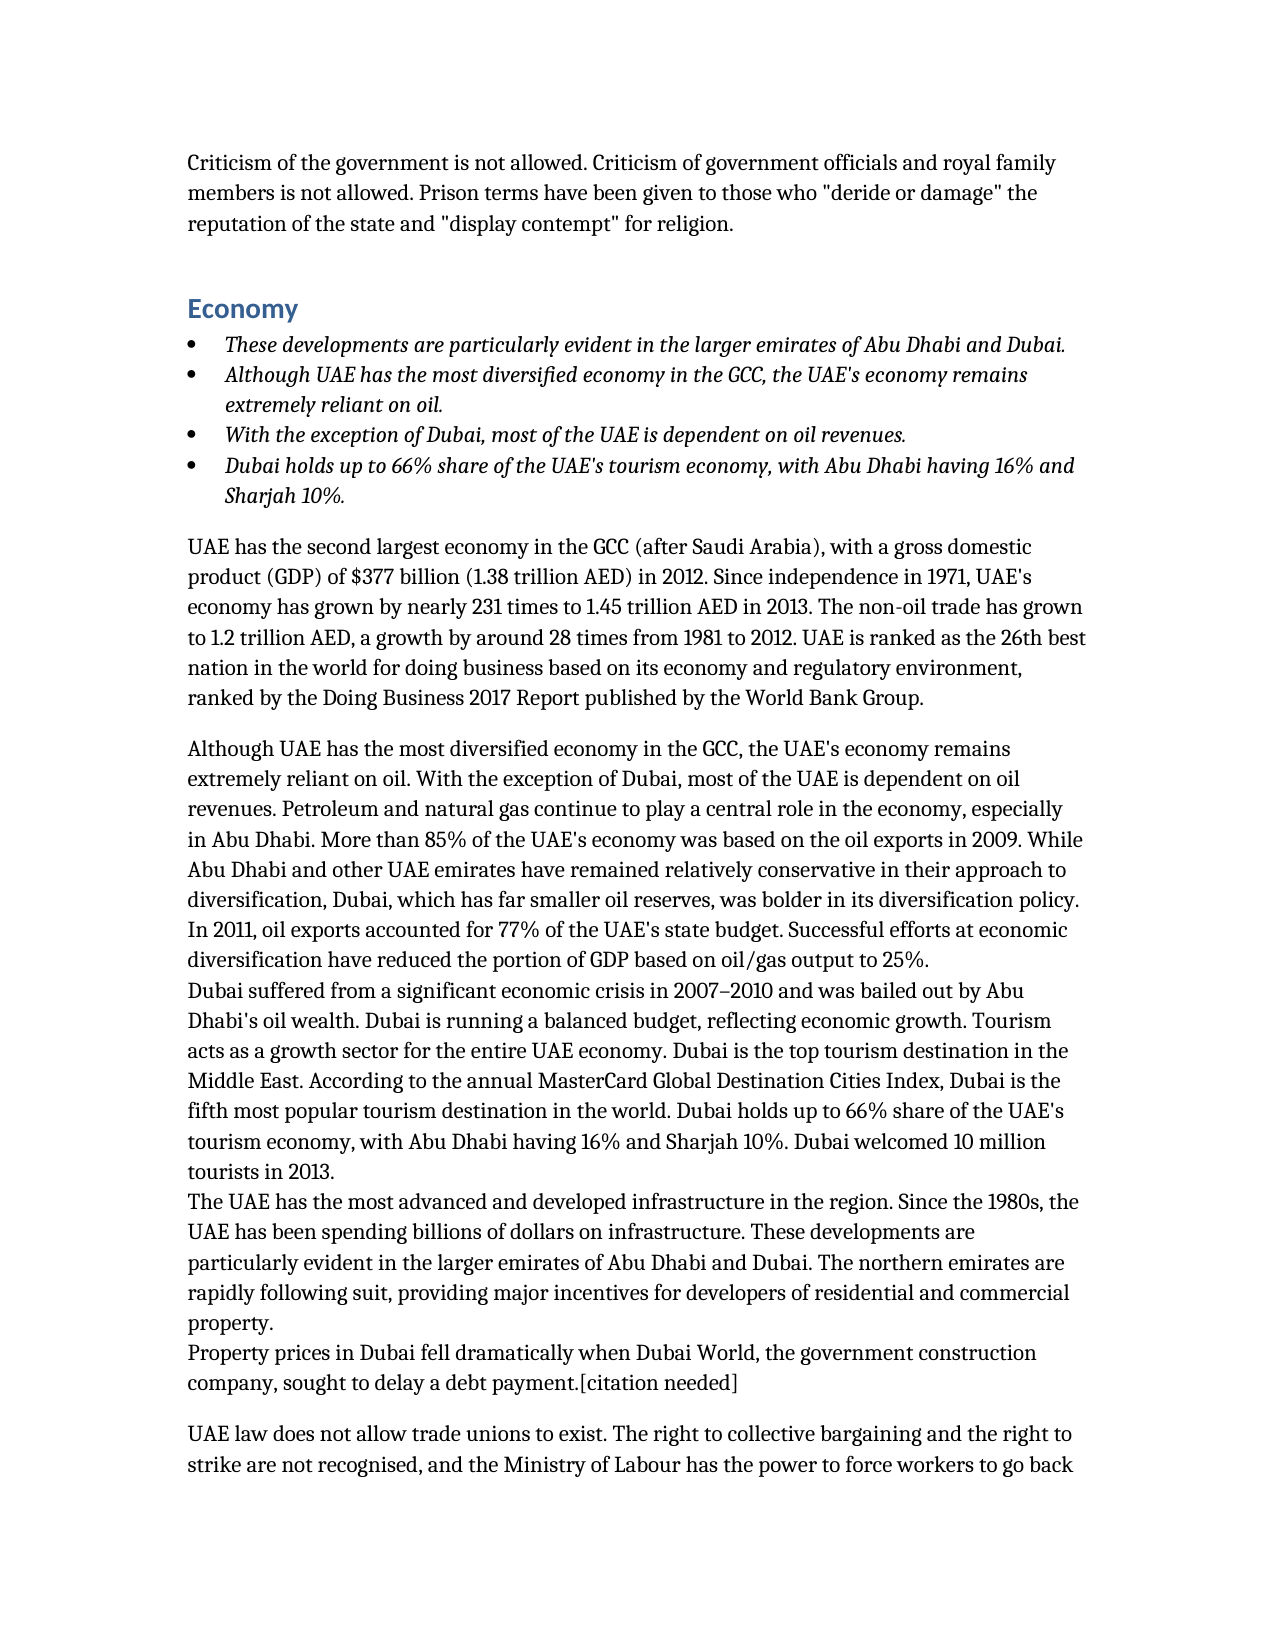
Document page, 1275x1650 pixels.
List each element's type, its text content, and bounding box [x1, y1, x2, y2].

text Criticism of the government is not allowed. Criticism of government officials and royal family members is not allowed. Prison terms have been given to those who "deride or damage" the reputation of the state and "display contempt" for religion. [187, 150, 1087, 237]
text Although UAE has the most diversified economy in the GCC, the UAE's economy remains extremely reliant on oil. With the exception of Dubai, most of the UAE is dependent on oil revenues. Petroleum and natural gas continue to play a central role in the economy, especially in Abu Dhabi. More than 85% of the UAE's economy was based on the oil exports in 2009. While Abu Dhabi and other UAE emirates have remained relatively conservative in their approach to diversification, Dubai, which has far smaller oil reserves, was bolder in its diversification policy. In 2011, oil exports accounted for 77% of the UAE's state budget. Successful efforts at economic diversification have reduced the portion of GDP based on oil/gas output to 25%. Dubai suffered from a significant economic crisis in 2007–2010 and was bailed out by Abu Dhabi's oil wealth. Dubai is running a balanced budget, reflecting economic growth. Tourism acts as a growth sector for the entire UAE economy. Dubai is the top tourism destination in the Middle East. According to the annual MasterCard Global Destination Cities Index, Dubai is the fifth most popular tourism destination in the world. Dubai holds up to 66% share of the UAE's tourism economy, with Abu Dhabi having 16% and Sharjah 10%. Dubai welcomed 10 million tourists in 2013. The UAE has the most advanced and developed infrastructure in the region. Since the 1980s, the UAE has been spending billions of dollars on infrastructure. These developments are particularly evident in the larger emirates of Abu Dhabi and Dubai. The northern emirates are rapidly following suit, providing major incentives for developers of residential and commercial property. Property prices in Dubai fell dramatically when Dubai World, the government construction company, sought to delay a debt payment.[citation needed] [187, 736, 1087, 1396]
text UAE law does not allow trade unions to exist. The right to collective bargaining and the right to strike are not recognised, and the Ministry of Labour has the power to force workers to go back [187, 1421, 1087, 1478]
list Although UAE has the most diversified economy in the GCC, the UAE's economy remains extremely reliant on oil. [187, 362, 1087, 418]
list With the exception of Dubai, most of the UAE is dependent on oil revenues. [187, 422, 1087, 448]
text UAE has the second largest economy in the GCC (after Saudi Arabia), with a gross domestic product (GDP) of $377 billion (1.38 trillion AED) in 2012. Since independence in 1971, UAE's economy has grown by nearly 231 times to 1.45 trillion AED in 2013. The non-oil trade has grown to 1.2 trillion AED, a growth by around 28 times from 1981 to 2012. UAE is ranked as the 26th best nation in the world for doing business based on its economy and regulatory environment, ranked by the Doing Business 2017 Report published by the World Bank Group. [187, 534, 1087, 711]
subtitle Economy [187, 291, 1087, 326]
list These developments are particularly evident in the larger emirates of Abu Dhabi and Dubai. [187, 332, 1087, 358]
list Dubai holds up to 66% share of the UAE's tourism economy, with Abu Dhabi having 16% and Sharjah 10%. [187, 452, 1087, 509]
